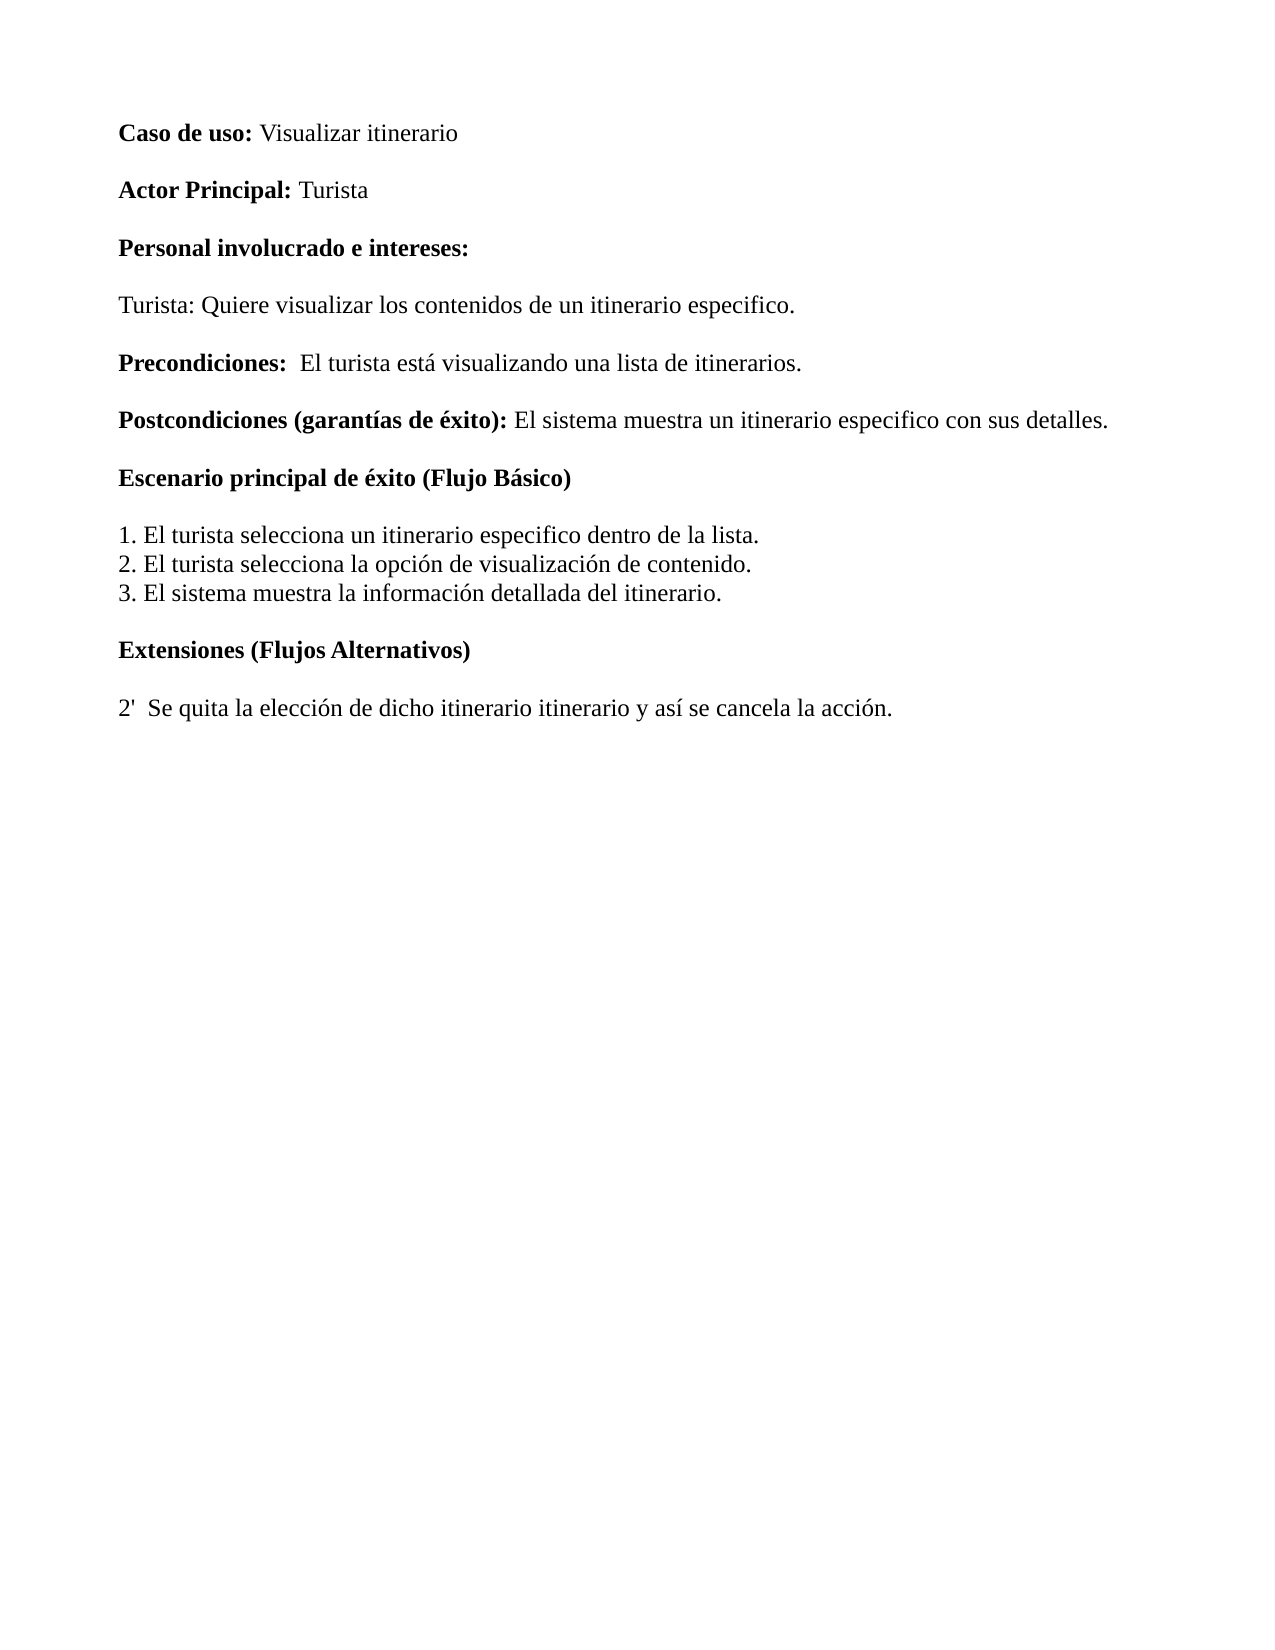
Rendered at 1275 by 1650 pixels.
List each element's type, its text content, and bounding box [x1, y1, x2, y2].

text Escenario principal de éxito (Flujo Básico) [118, 463, 1157, 492]
text Turista: Quiere visualizar los contenidos de un itinerario especifico. [118, 291, 1157, 319]
text Personal involucrado e intereses: [118, 233, 1157, 262]
text Extensiones (Flujos Alternativos) [118, 636, 1157, 664]
text 2' Se quita la elección de dicho itinerario itinerario y así se cancela la acción. [118, 693, 1157, 722]
text 2. El turista selecciona la opción de visualización de contenido. [118, 549, 1157, 578]
text Postcondiciones (garantías de éxito): El sistema muestra un itinerario especifico con sus detalles. [118, 406, 1157, 434]
text 3. El sistema muestra la información detallada del itinerario. [118, 578, 1157, 607]
text Precondiciones: El turista está visualizando una lista de itinerarios. [118, 348, 1157, 377]
text Caso de uso: Visualizar itinerario [118, 118, 1157, 147]
text Actor Principal: Turista [118, 176, 1157, 204]
text 1. El turista selecciona un itinerario especifico dentro de la lista. [118, 521, 1157, 549]
